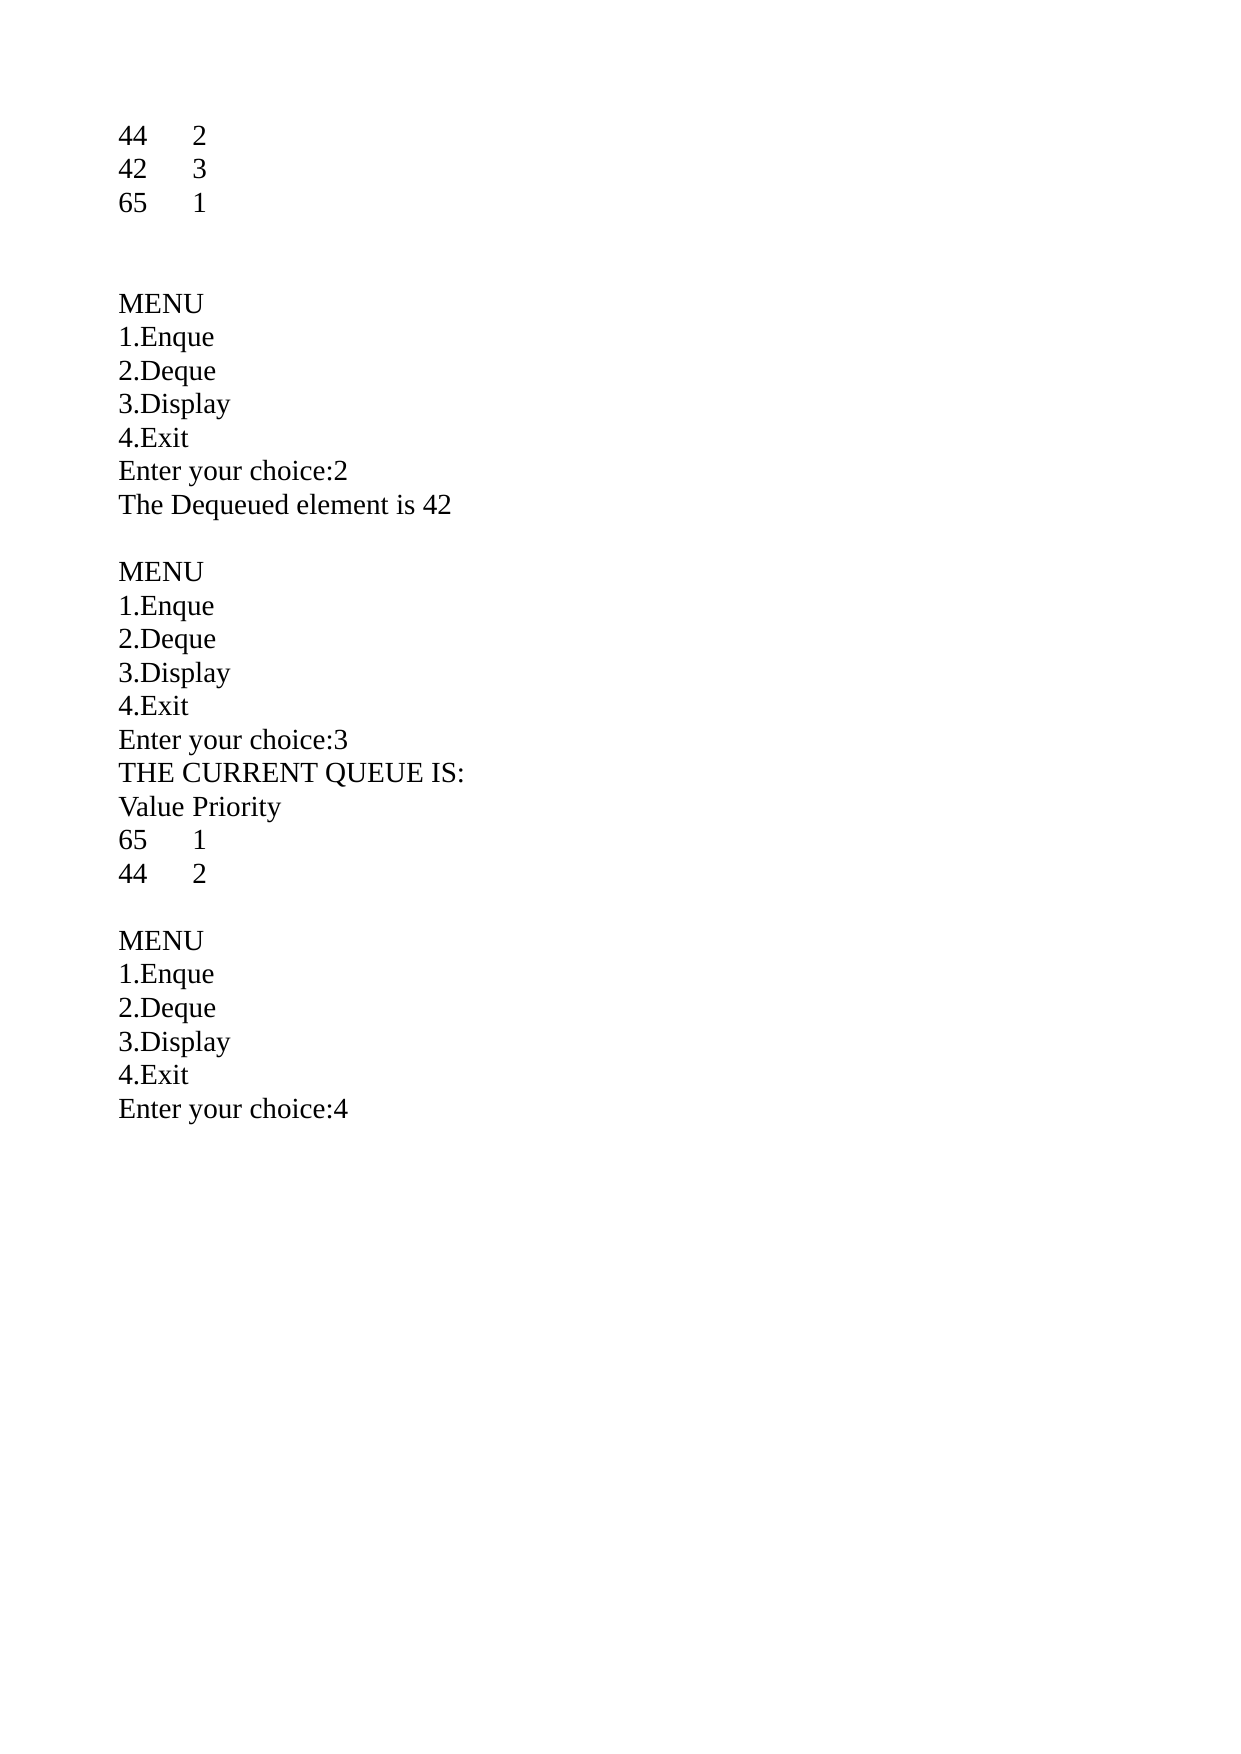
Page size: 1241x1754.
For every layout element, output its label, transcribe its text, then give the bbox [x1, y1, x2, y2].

text 2.Deque [118, 353, 1122, 386]
text 4.Exit [118, 420, 1122, 453]
text Enter your choice:4 [118, 1091, 1122, 1124]
text 2.Deque [118, 621, 1122, 655]
text THE CURRENT QUEUE IS: [118, 755, 1122, 789]
text 3.Display [118, 1024, 1122, 1057]
text 42 3 [118, 152, 1122, 185]
text 3.Display [118, 386, 1122, 420]
text 44 2 [118, 118, 1122, 152]
text MENU [118, 286, 1122, 319]
text 1.Enque [118, 319, 1122, 353]
text 2.Deque [118, 990, 1122, 1024]
text 1.Enque [118, 957, 1122, 990]
text 44 2 [118, 856, 1122, 889]
text Enter your choice:2 [118, 453, 1122, 487]
text MENU [118, 554, 1122, 588]
text 65 1 [118, 822, 1122, 856]
text 1.Enque [118, 588, 1122, 621]
text Value Priority [118, 789, 1122, 822]
text 4.Exit [118, 1057, 1122, 1091]
text 3.Display [118, 655, 1122, 688]
text MENU [118, 923, 1122, 957]
text 4.Exit [118, 688, 1122, 722]
text The Dequeued element is 42 [118, 487, 1122, 521]
text 65 1 [118, 185, 1122, 219]
text Enter your choice:3 [118, 722, 1122, 755]
